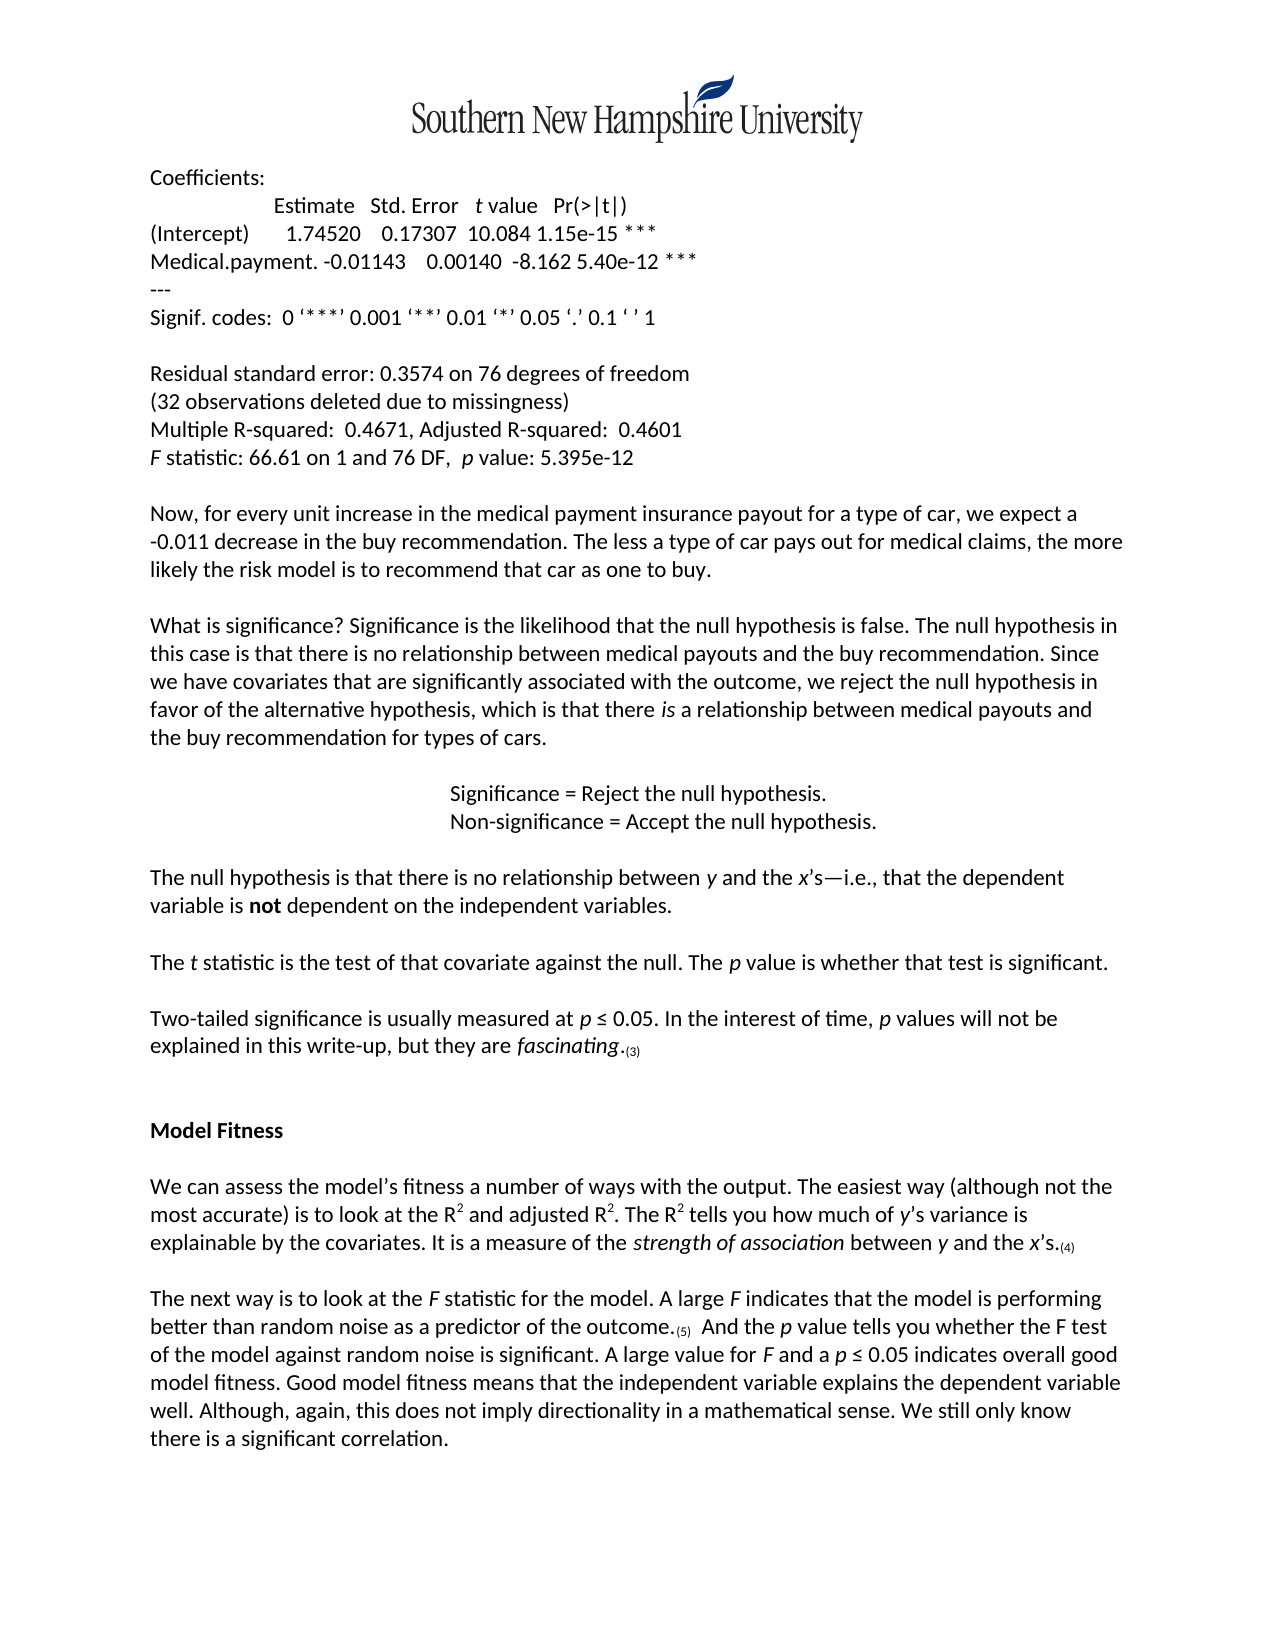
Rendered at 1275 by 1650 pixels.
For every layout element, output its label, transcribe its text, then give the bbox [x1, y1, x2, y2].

text The null hypothesis is that there is no relationship between y and the x’s—i.e., that the dependent variable is not dependent on the independent variables. [150, 863, 1125, 919]
text Model Fitness [150, 1116, 1125, 1144]
text We can assess the model’s fitness a number of ways with the output. The easiest way (although not the most accurate) is to look at the R2 and adjusted R2. The R2 tells you how much of y’s variance is explainable by the covariates. It is a measure of the strength of association between y and the x’s.(4) [150, 1172, 1125, 1256]
text Non-significance = Accept the null hypothesis. [450, 807, 1125, 836]
text Coefficients: [150, 163, 1125, 191]
text The next way is to look at the F statistic for the model. A large F indicates that the model is performing better than random noise as a predictor of the outcome.(5) And the p value tells you whether the F test of the model against random noise is significant. A large value for F and a p ≤ 0.05 indicates overall good model fitness. Good model fitness means that the independent variable explains the dependent variable well. Although, again, this does not imply directionality in a mathematical sense. We still only know there is a significant correlation. [150, 1284, 1125, 1452]
text Multiple R-squared: 0.4671, Adjusted R-squared: 0.4601 [150, 415, 1125, 443]
text The t statistic is the test of that covariate against the null. The p value is whether that test is significant. [150, 948, 1125, 976]
text Estimate Std. Error t value Pr(>|t|) [150, 191, 1125, 219]
text Two-tailed significance is usually measured at p ≤ 0.05. In the interest of time, p values will not be explained in this write-up, but they are fascinating.(3) [150, 1004, 1125, 1060]
text Signif. codes: 0 ‘***’ 0.001 ‘**’ 0.01 ‘*’ 0.05 ‘.’ 0.1 ‘ ’ 1 [150, 303, 1125, 331]
text Medical.payment. -0.01143 0.00140 -8.162 5.40e-12 *** [150, 247, 1125, 275]
text Residual standard error: 0.3574 on 76 degrees of freedom [150, 359, 1125, 387]
text --- [150, 275, 1125, 303]
text What is significance? Significance is the likelihood that the null hypothesis is false. The null hypothesis in this case is that there is no relationship between medical payouts and the buy recommendation. Since we have covariates that are significantly associated with the outcome, we reject the null hypothesis in favor of the alternative hypothesis, which is that there is a relationship between medical payouts and the buy recommendation for types of cars. [150, 611, 1125, 751]
text Significance = Reject the null hypothesis. [450, 779, 1125, 807]
text F statistic: 66.61 on 1 and 76 DF, p value: 5.395e-12 [150, 443, 1125, 471]
text (32 observations deleted due to missingness) [150, 387, 1125, 415]
text Now, for every unit increase in the medical payment insurance payout for a type of car, we expect a -0.011 decrease in the buy recommendation. The less a type of car pays out for medical claims, the more likely the risk model is to recommend that car as one to buy. [150, 499, 1125, 583]
text (Intercept) 1.74520 0.17307 10.084 1.15e-15 *** [150, 219, 1125, 247]
picture [412, 75, 863, 143]
